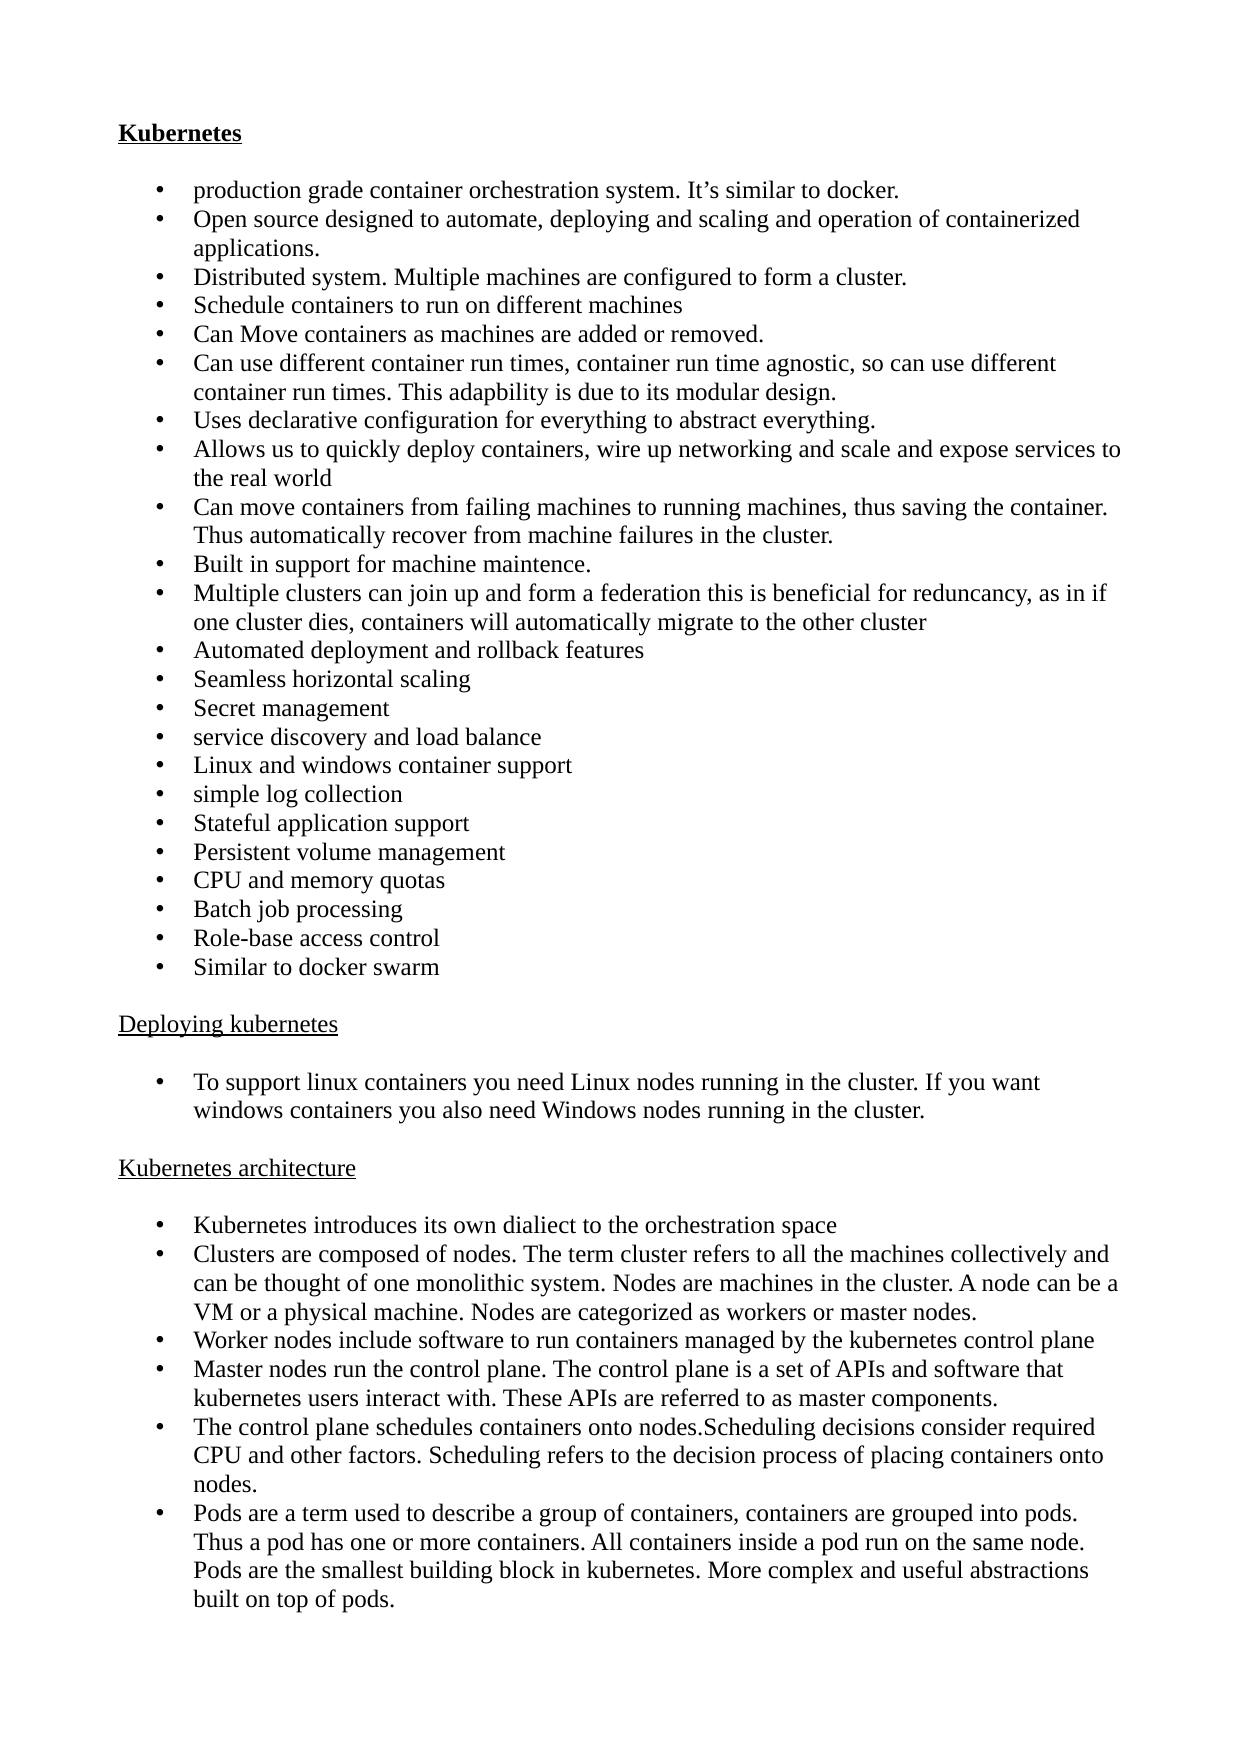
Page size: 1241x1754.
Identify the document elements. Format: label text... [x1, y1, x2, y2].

list Uses declarative configuration for everything to abstract everything. [156, 406, 1122, 434]
list simple log collection [156, 779, 1122, 808]
list service discovery and load balance [156, 722, 1122, 751]
list Role-base access control [156, 923, 1122, 952]
list Stateful application support [156, 808, 1122, 837]
list Allows us to quickly deploy containers, wire up networking and scale and expose services to the real world [156, 434, 1122, 492]
text Kubernetes architecture [118, 1153, 1122, 1182]
list production grade container orchestration system. It’s similar to docker. [156, 176, 1122, 204]
list Seamless horizontal scaling [156, 664, 1122, 693]
list Persistent volume management [156, 837, 1122, 866]
list Open source designed to automate, deploying and scaling and operation of containerized applications. [156, 204, 1122, 262]
list Linux and windows container support [156, 751, 1122, 779]
list Can Move containers as machines are added or removed. [156, 319, 1122, 348]
list Similar to docker swarm [156, 952, 1122, 981]
list Schedule containers to run on different machines [156, 291, 1122, 319]
list Can move containers from failing machines to running machines, thus saving the container. Thus automatically recover from machine failures in the cluster. [156, 492, 1122, 549]
list Distributed system. Multiple machines are configured to form a cluster. [156, 262, 1122, 291]
list Built in support for machine maintence. [156, 549, 1122, 578]
list Multiple clusters can join up and form a federation this is beneficial for reduncancy, as in if one cluster dies, containers will automatically migrate to the other cluster [156, 578, 1122, 636]
text Kubernetes [118, 118, 1122, 147]
list Secret management [156, 693, 1122, 722]
list Master nodes run the control plane. The control plane is a set of APIs and software that kubernetes users interact with. These APIs are referred to as master components. [156, 1354, 1122, 1412]
list Pods are a term used to describe a group of containers, containers are grouped into pods. Thus a pod has one or more containers. All containers inside a pod run on the same node. Pods are the smallest building block in kubernetes. More complex and useful abstractions built on top of pods. [156, 1498, 1122, 1613]
list Kubernetes introduces its own dialiect to the orchestration space [156, 1211, 1122, 1239]
list Worker nodes include software to run containers managed by the kubernetes control plane [156, 1326, 1122, 1354]
text Deploying kubernetes [118, 1009, 1122, 1038]
list Clusters are composed of nodes. The term cluster refers to all the machines collectively and can be thought of one monolithic system. Nodes are machines in the cluster. A node can be a VM or a physical machine. Nodes are categorized as workers or master nodes. [156, 1239, 1122, 1326]
list Batch job processing [156, 894, 1122, 923]
list Can use different container run times, container run time agnostic, so can use different container run times. This adapbility is due to its modular design. [156, 348, 1122, 406]
list The control plane schedules containers onto nodes.Scheduling decisions consider required CPU and other factors. Scheduling refers to the decision process of placing containers onto nodes. [156, 1412, 1122, 1498]
list CPU and memory quotas [156, 866, 1122, 894]
list Automated deployment and rollback features [156, 636, 1122, 664]
list To support linux containers you need Linux nodes running in the cluster. If you want windows containers you also need Windows nodes running in the cluster. [156, 1067, 1122, 1124]
